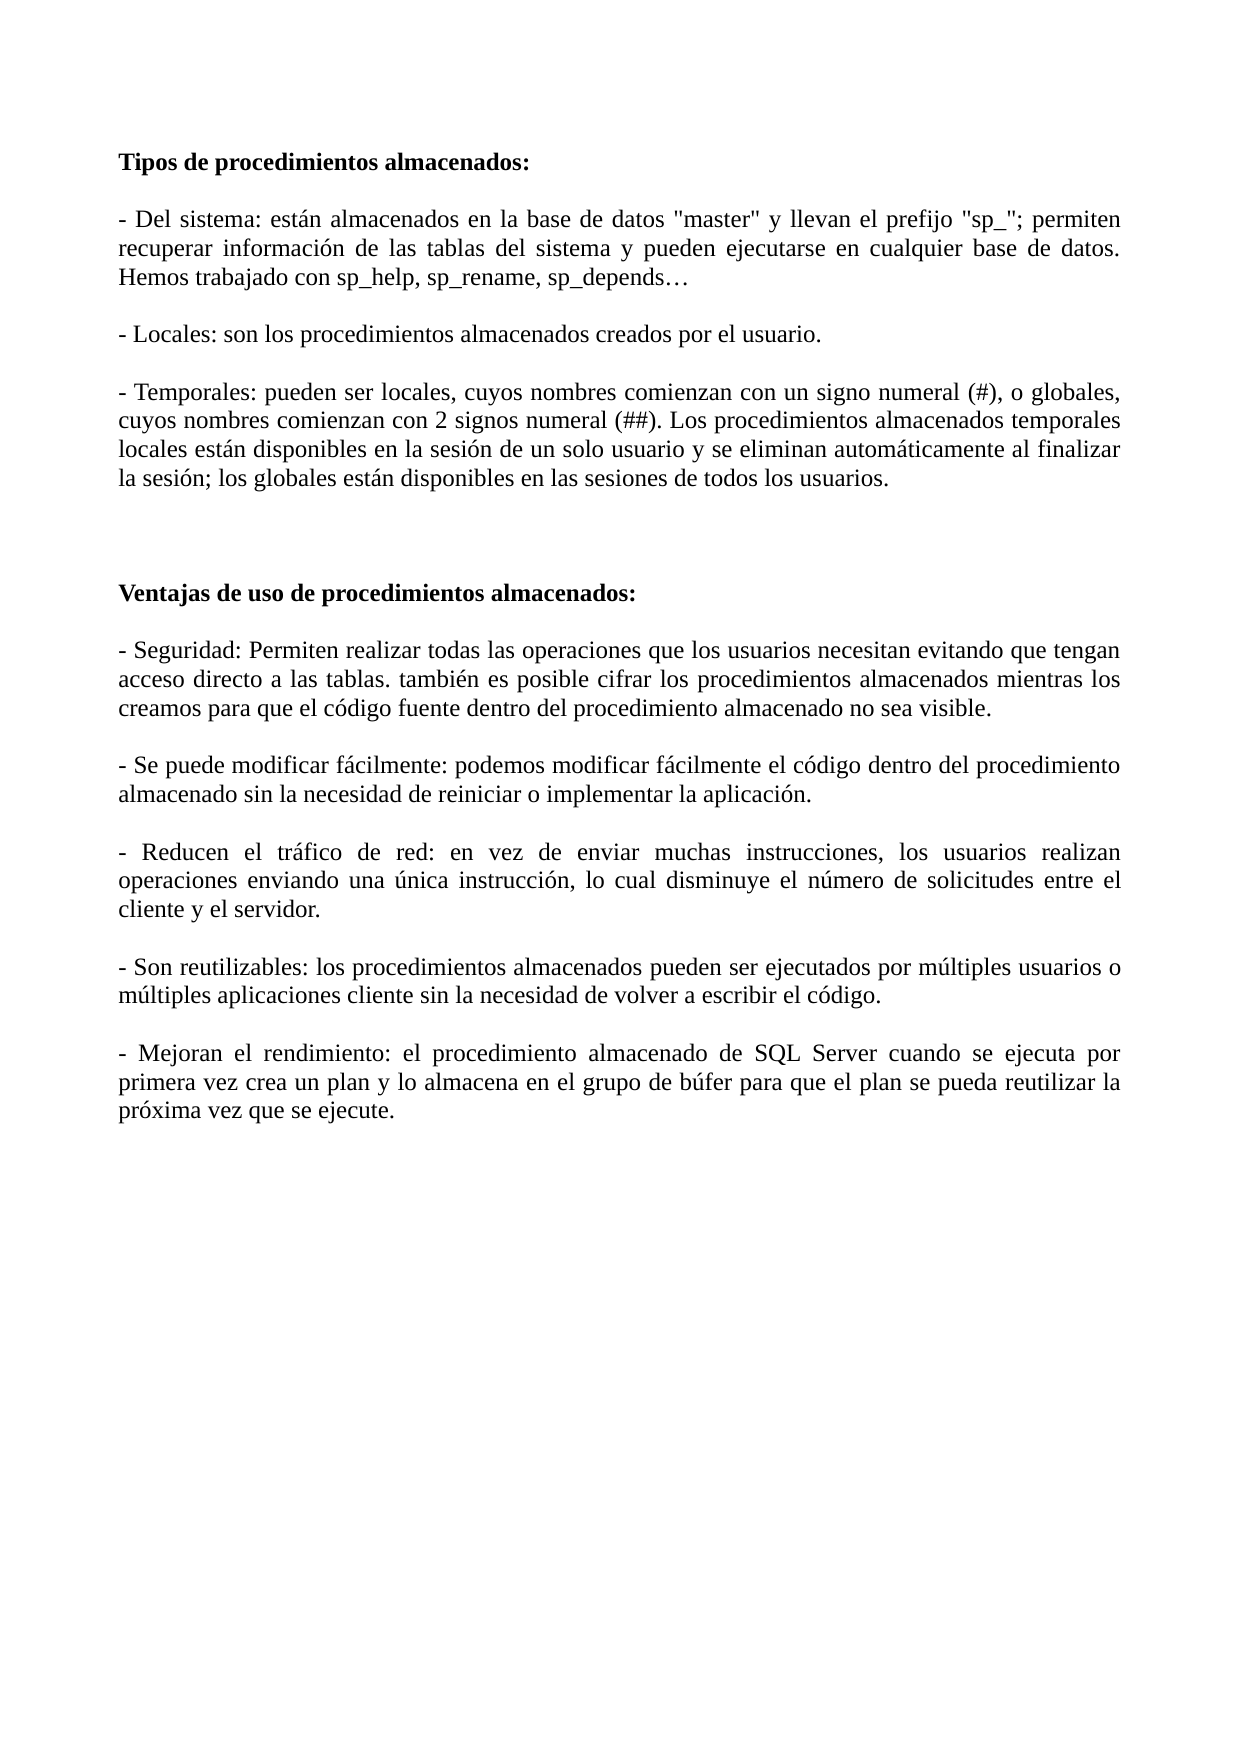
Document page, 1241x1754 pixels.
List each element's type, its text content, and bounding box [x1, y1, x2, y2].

text - Se puede modificar fácilmente: podemos modificar fácilmente el código dentro del procedimiento almacenado sin la necesidad de reiniciar o implementar la aplicación. [118, 751, 1122, 808]
text Ventajas de uso de procedimientos almacenados: [118, 578, 1122, 607]
text - Seguridad: Permiten realizar todas las operaciones que los usuarios necesitan evitando que tengan acceso directo a las tablas. también es posible cifrar los procedimientos almacenados mientras los creamos para que el código fuente dentro del procedimiento almacenado no sea visible. [118, 636, 1122, 722]
text - Reducen el tráfico de red: en vez de enviar muchas instrucciones, los usuarios realizan operaciones enviando una única instrucción, lo cual disminuye el número de solicitudes entre el cliente y el servidor. [118, 837, 1122, 923]
text Tipos de procedimientos almacenados: [118, 147, 1122, 176]
text - Del sistema: están almacenados en la base de datos "master" y llevan el prefijo "sp_"; permiten recuperar información de las tablas del sistema y pueden ejecutarse en cualquier base de datos. Hemos trabajado con sp_help, sp_rename, sp_depends… [118, 204, 1122, 291]
text - Locales: son los procedimientos almacenados creados por el usuario. [118, 319, 1122, 348]
text - Temporales: pueden ser locales, cuyos nombres comienzan con un signo numeral (#), o globales, cuyos nombres comienzan con 2 signos numeral (##). Los procedimientos almacenados temporales locales están disponibles en la sesión de un solo usuario y se eliminan automáticamente al finalizar la sesión; los globales están disponibles en las sesiones de todos los usuarios. [118, 377, 1122, 492]
text - Mejoran el rendimiento: el procedimiento almacenado de SQL Server cuando se ejecuta por primera vez crea un plan y lo almacena en el grupo de búfer para que el plan se pueda reutilizar la próxima vez que se ejecute. [118, 1038, 1122, 1124]
text - Son reutilizables: los procedimientos almacenados pueden ser ejecutados por múltiples usuarios o múltiples aplicaciones cliente sin la necesidad de volver a escribir el código. [118, 952, 1122, 1009]
